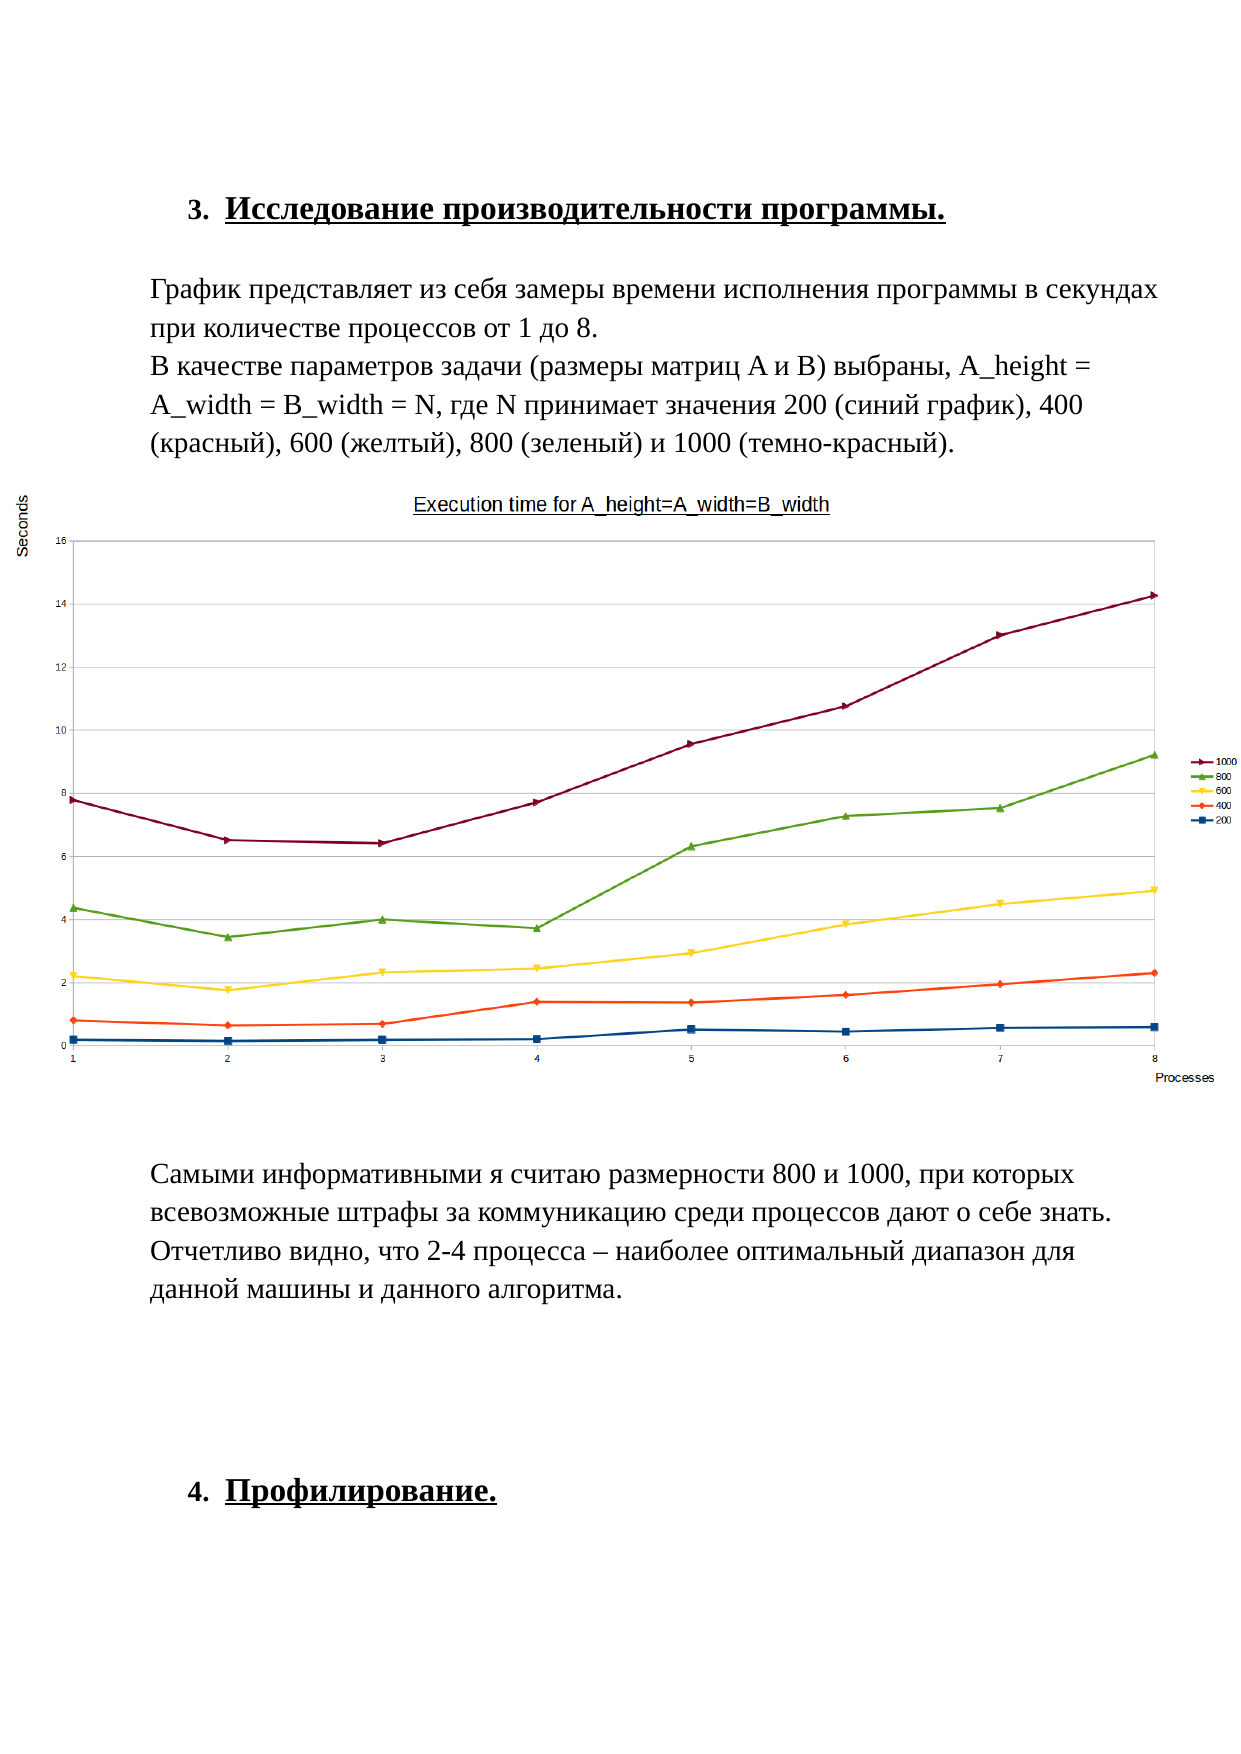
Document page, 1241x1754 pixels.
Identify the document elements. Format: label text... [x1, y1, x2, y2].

list Профилирование. [187, 1470, 1168, 1508]
picture [0, 473, 1241, 1108]
text Самыми информативными я считаю размерности 800 и 1000, при которых всевозможные штрафы за коммуникацию среди процессов дают о себе знать. Отчетливо видно, что 2-4 процесса – наиболее оптимальный диапазон для данной машины и данного алгоритма. [150, 1156, 1168, 1305]
text График представляет из себя замеры времени исполнения программы в секундах при количестве процессов от 1 до 8. В качестве параметров задачи (размеры матриц A и B) выбраны, A_height = A_width = B_width = N, где N принимает значения 200 (синий график), 400 (красный), 600 (желтый), 800 (зеленый) и 1000 (темно-красный). [150, 271, 1168, 459]
list Исследование производительности программы. [187, 188, 1168, 227]
